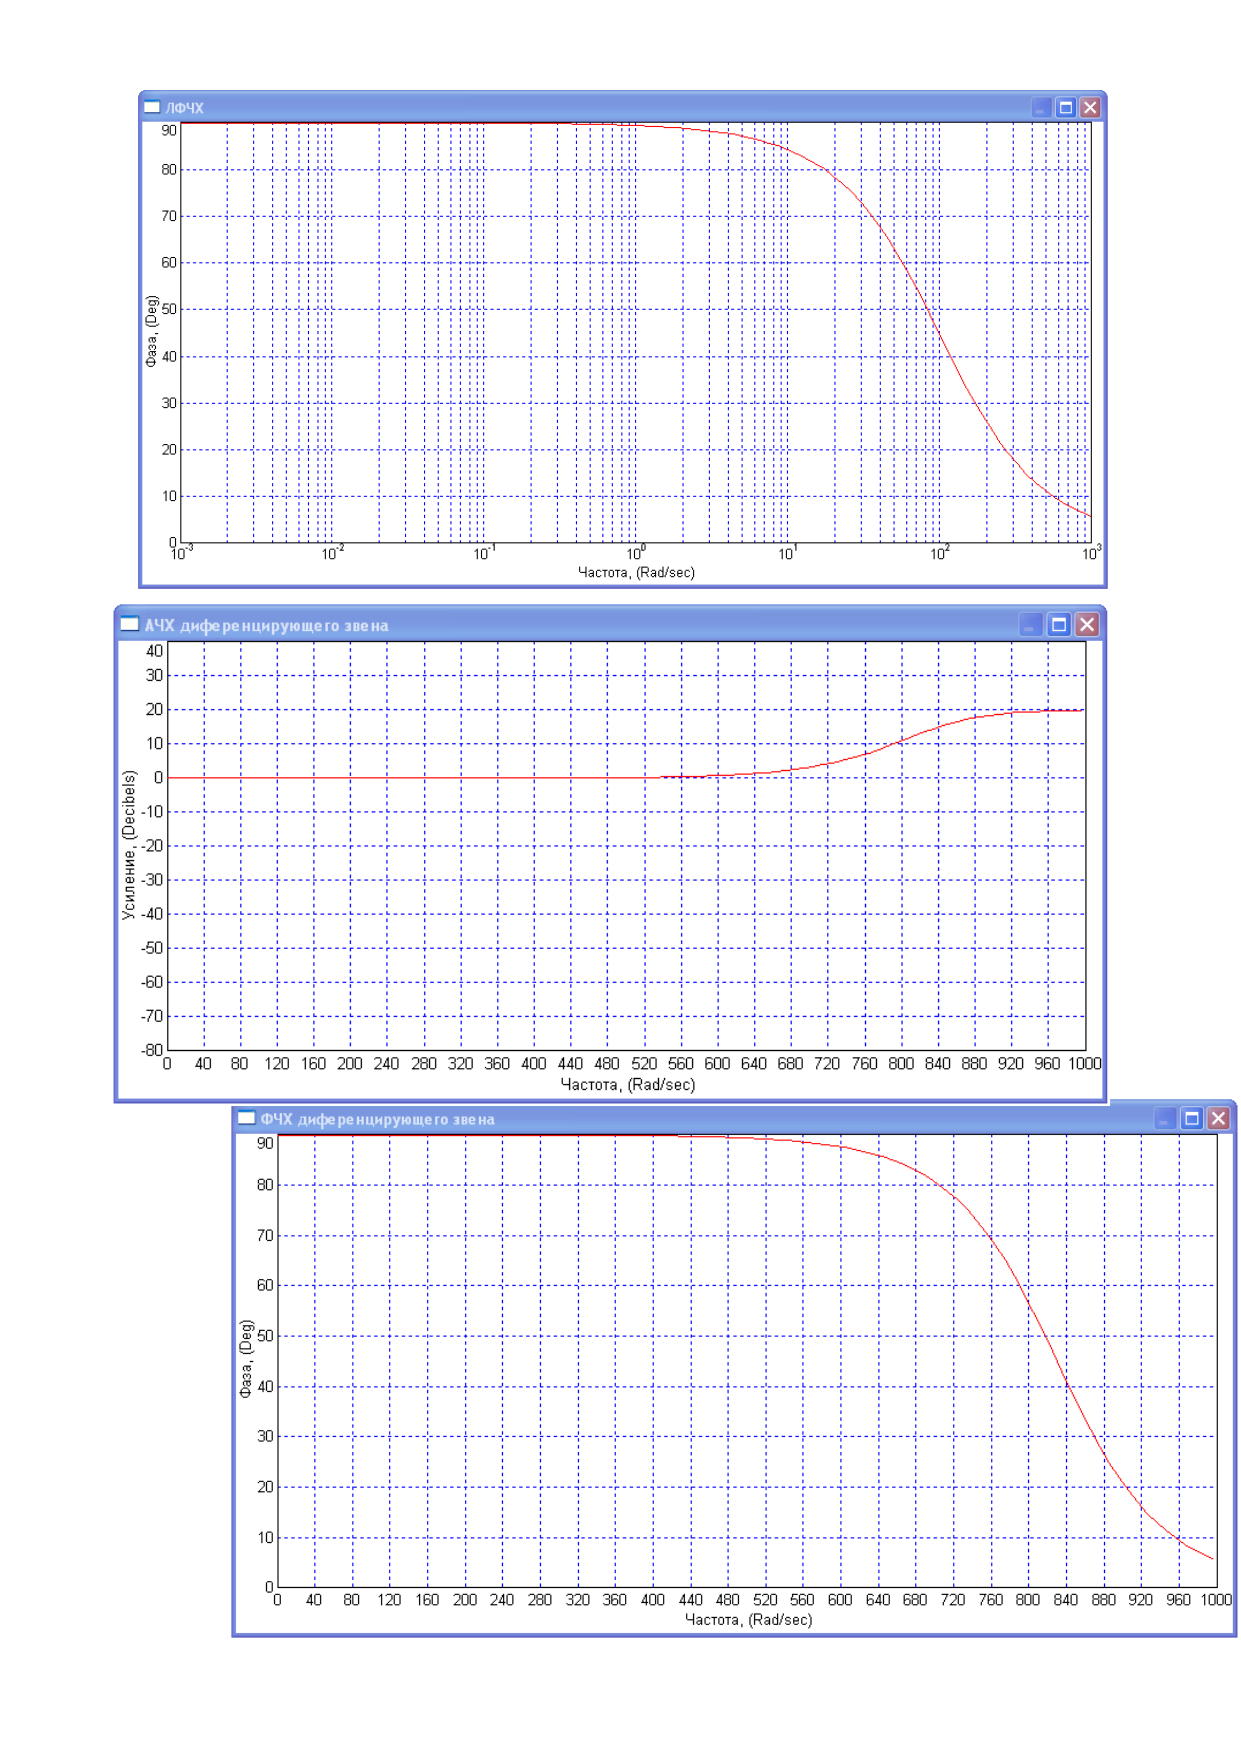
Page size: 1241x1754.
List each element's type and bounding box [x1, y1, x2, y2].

picture [136, 90, 1113, 592]
picture [110, 602, 1240, 1640]
